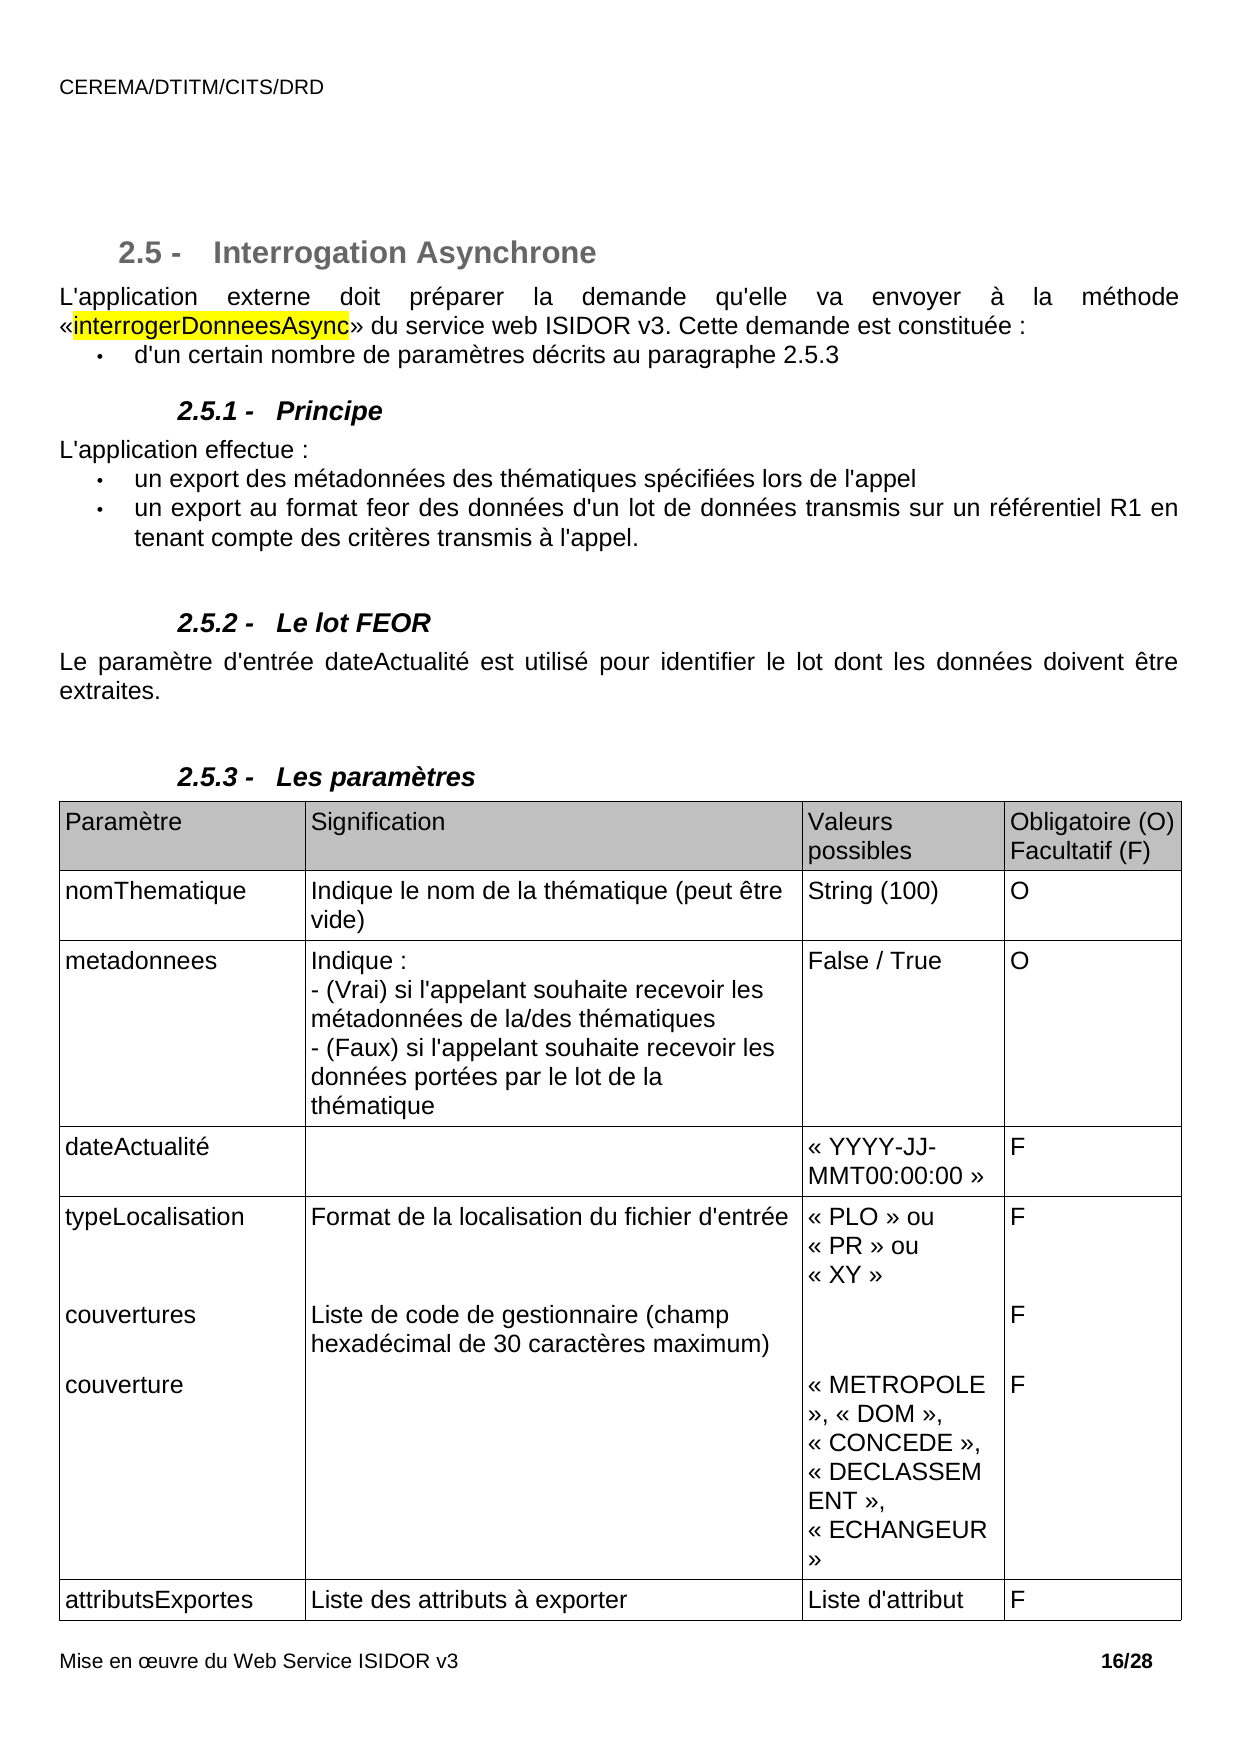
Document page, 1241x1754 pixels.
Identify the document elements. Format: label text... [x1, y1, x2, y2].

table_cell [306, 1127, 802, 1196]
table_cell « PLO » ou « PR » ou « XY » [803, 1197, 1004, 1294]
table_cell O [1005, 941, 1181, 1126]
text L'application effectue : [59, 435, 1181, 464]
table_cell Indique : - (Vrai) si l'appelant souhaite recevoir les métadonnées de la/des thématiques - (Faux) si l'appelant souhaite recevoir les données portées par le lot de la thématique [306, 941, 802, 1126]
table_cell typeLocalisation [60, 1197, 305, 1294]
table_header Obligatoire (O) Facultatif (F) [1005, 802, 1181, 870]
table_cell metadonnees [60, 941, 305, 1126]
table_cell F [1005, 1580, 1181, 1619]
table_cell Indique le nom de la thématique (peut être vide) [306, 871, 802, 940]
table_header Valeurs possibles [803, 802, 1004, 870]
table_cell Liste des attributs à exporter [306, 1580, 802, 1619]
table_cell F [1005, 1294, 1181, 1364]
table_cell « METROPOLE », « DOM », « CONCEDE », « DECLASSEMENT », « ECHANGEUR » [803, 1364, 1004, 1579]
table_cell nomThematique [60, 871, 305, 940]
table_cell « YYYY-JJ-MMT00:00:00 » [803, 1127, 1004, 1196]
table_cell couverture [60, 1364, 305, 1579]
table_cell F [1005, 1127, 1181, 1196]
list d'un certain nombre de paramètres décrits au paragraphe 2.5.3 [97, 340, 1181, 369]
table_cell F [1005, 1364, 1181, 1579]
table_header Paramètre [60, 802, 305, 870]
table_cell Format de la localisation du fichier d'entrée [306, 1197, 802, 1294]
table_cell [306, 1364, 802, 1579]
list un export au format feor des données d'un lot de données transmis sur un référentiel R1 en tenant compte des critères transmis à l'appel. [97, 493, 1181, 551]
table_cell F [1005, 1197, 1181, 1294]
subtitle Le lot FEOR [177, 607, 1181, 638]
table_cell False / True [803, 941, 1004, 1126]
table_cell dateActualité [60, 1127, 305, 1196]
text L'application externe doit préparer la demande qu'elle va envoyer à la méthode «interrogerDonneesAsync» du service web ISIDOR v3. Cette demande est constituée : [59, 282, 1181, 340]
table_cell [803, 1294, 1004, 1364]
table_cell attributsExportes [60, 1580, 305, 1619]
subtitle Interrogation Asynchrone [118, 234, 1181, 270]
text Le paramètre d'entrée dateActualité est utilisé pour identifier le lot dont les données doivent être extraites. [59, 647, 1181, 705]
list un export des métadonnées des thématiques spécifiées lors de l'appel [97, 464, 1181, 493]
table_cell Liste d'attribut [803, 1580, 1004, 1619]
subtitle Principe [177, 395, 1181, 426]
table_cell String (100) [803, 871, 1004, 940]
table_cell Liste de code de gestionnaire (champ hexadécimal de 30 caractères maximum) [306, 1294, 802, 1364]
subtitle Les paramètres [177, 761, 1181, 792]
table_header Signification [306, 802, 802, 870]
table_cell couvertures [60, 1294, 305, 1364]
table_cell O [1005, 871, 1181, 940]
